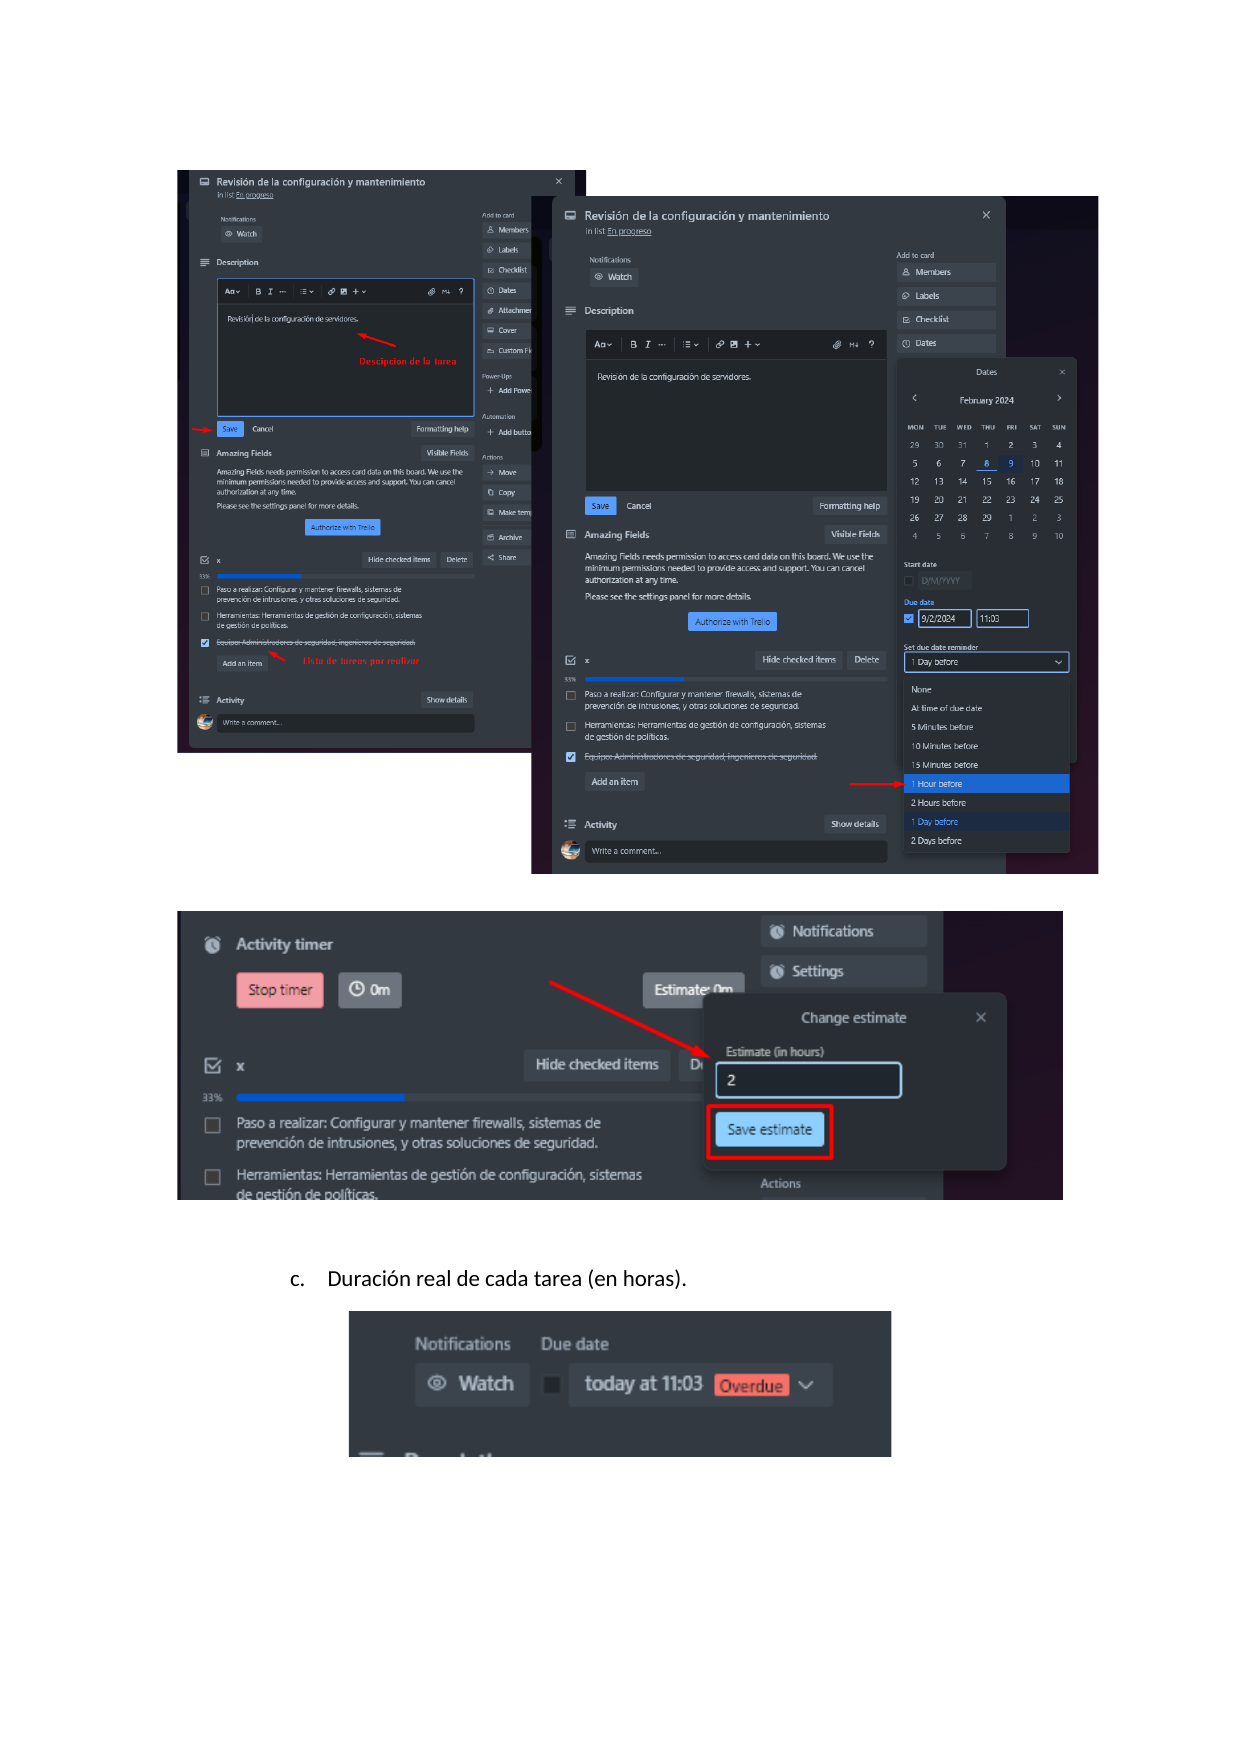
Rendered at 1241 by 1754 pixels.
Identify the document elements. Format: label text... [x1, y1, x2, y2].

list Duración real de cada tarea (en horas). [290, 1264, 1063, 1292]
